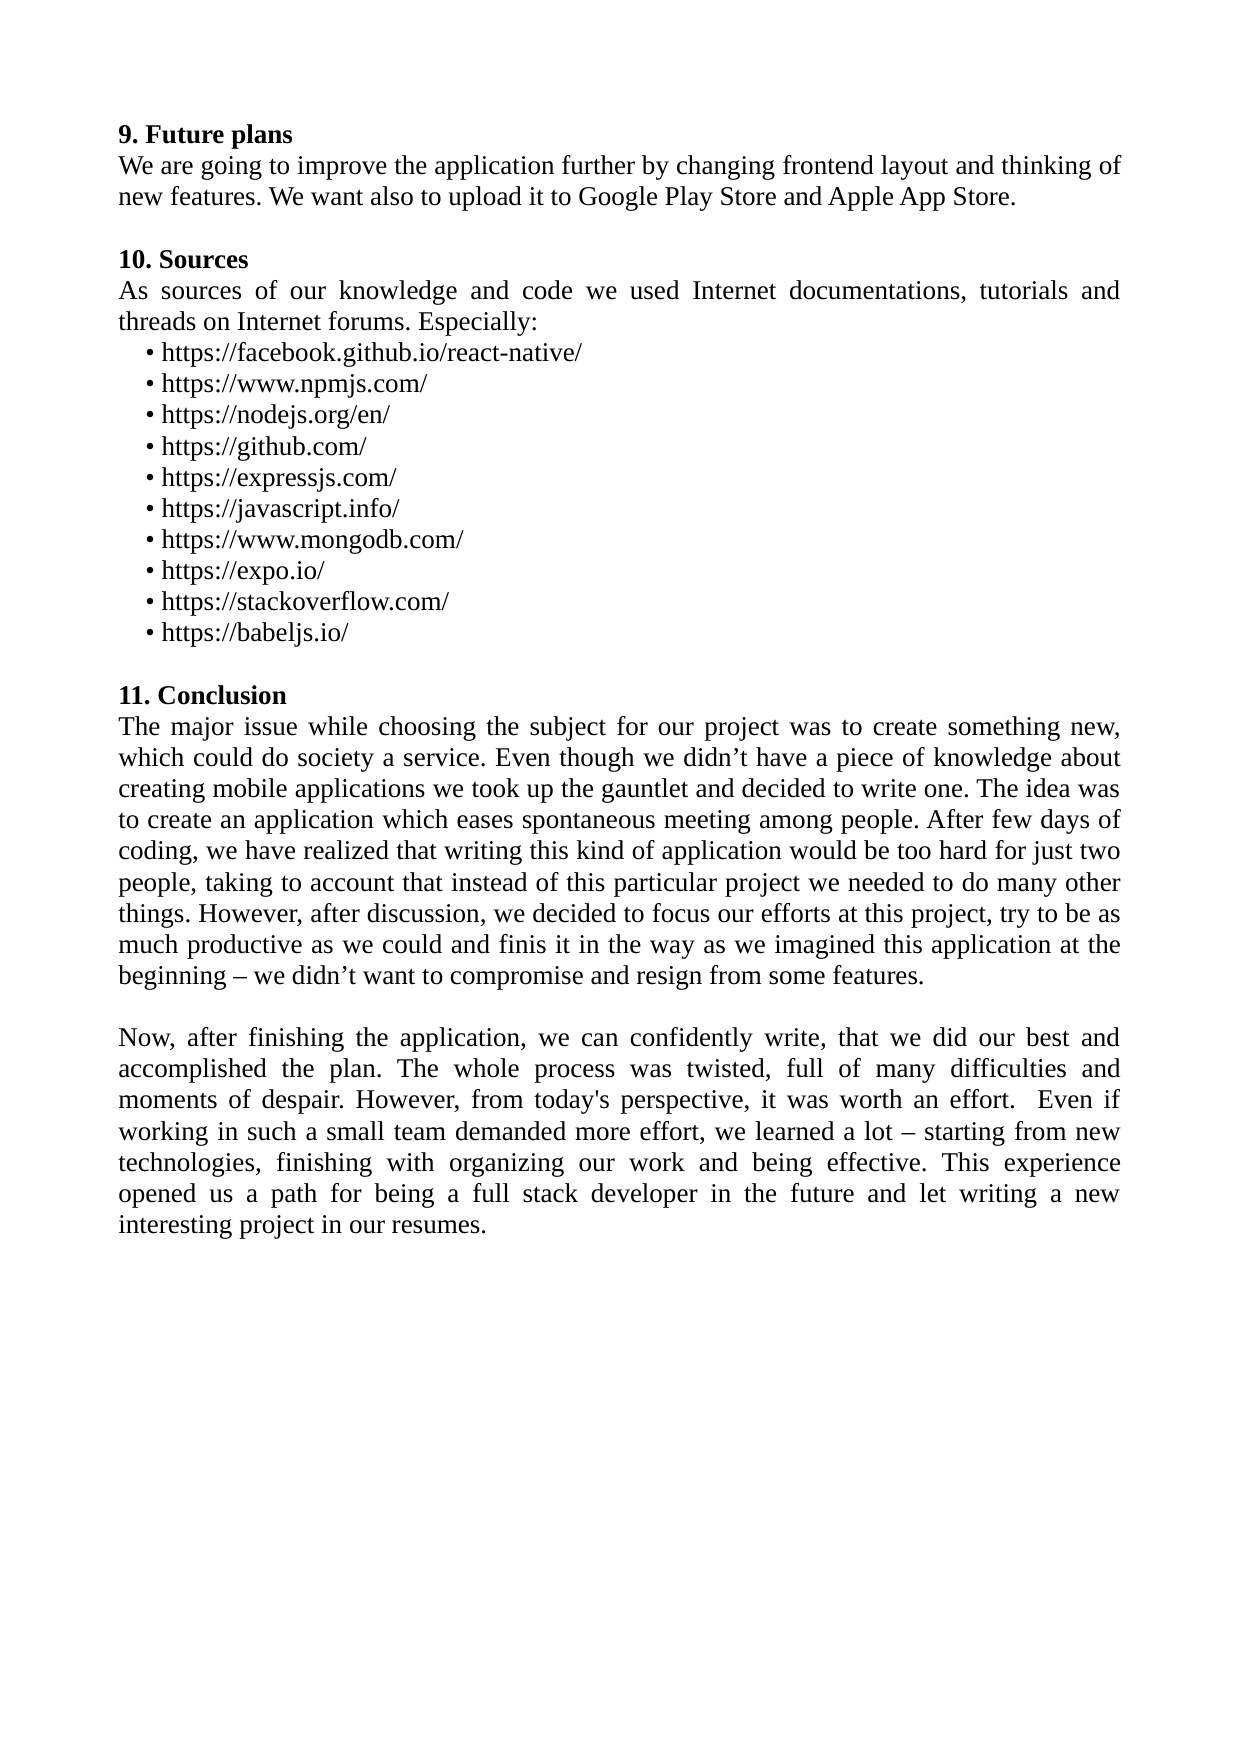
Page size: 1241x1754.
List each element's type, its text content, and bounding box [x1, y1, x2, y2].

text Now, after finishing the application, we can confidently write, that we did our best and accomplished the plan. The whole process was twisted, full of many difficulties and moments of despair. However, from today's perspective, it was worth an effort. Even if working in such a small team demanded more effort, we learned a lot – starting from new technologies, finishing with organizing our work and being effective. This experience opened us a path for being a full stack developer in the future and let writing a new interesting project in our resumes. [118, 1021, 1122, 1239]
text • https://expressjs.com/ [118, 461, 1122, 492]
text 11. Conclusion [118, 679, 1122, 710]
text The major issue while choosing the subject for our project was to create something new, which could do society a service. Even though we didn’t have a piece of knowledge about creating mobile applications we took up the gauntlet and decided to write one. The idea was to create an application which eases spontaneous meeting among people. After few days of coding, we have realized that writing this kind of application would be too hard for just two people, taking to account that instead of this particular project we needed to do many other things. However, after discussion, we decided to focus our efforts at this project, try to be as much productive as we could and finis it in the way as we imagined this application at the beginning – we didn’t want to compromise and resign from some features. [118, 710, 1122, 990]
text • https://nodejs.org/en/ [118, 398, 1122, 429]
text • https://babeljs.io/ [118, 616, 1122, 648]
text As sources of our knowledge and code we used Internet documentations, tutorials and threads on Internet forums. Especially: [118, 274, 1122, 336]
text • https://javascript.info/ [118, 492, 1122, 523]
text 9. Future plans [118, 118, 1122, 149]
text • https://stackoverflow.com/ [118, 585, 1122, 616]
text • https://expo.io/ [118, 554, 1122, 585]
text • https://www.mongodb.com/ [118, 523, 1122, 554]
text We are going to improve the application further by changing frontend layout and thinking of new features. We want also to upload it to Google Play Store and Apple App Store. [118, 149, 1122, 212]
text • https://facebook.github.io/react-native/ [118, 336, 1122, 367]
text • https://www.npmjs.com/ [118, 367, 1122, 398]
text • https://github.com/ [118, 429, 1122, 461]
text 10. Sources [118, 243, 1122, 274]
